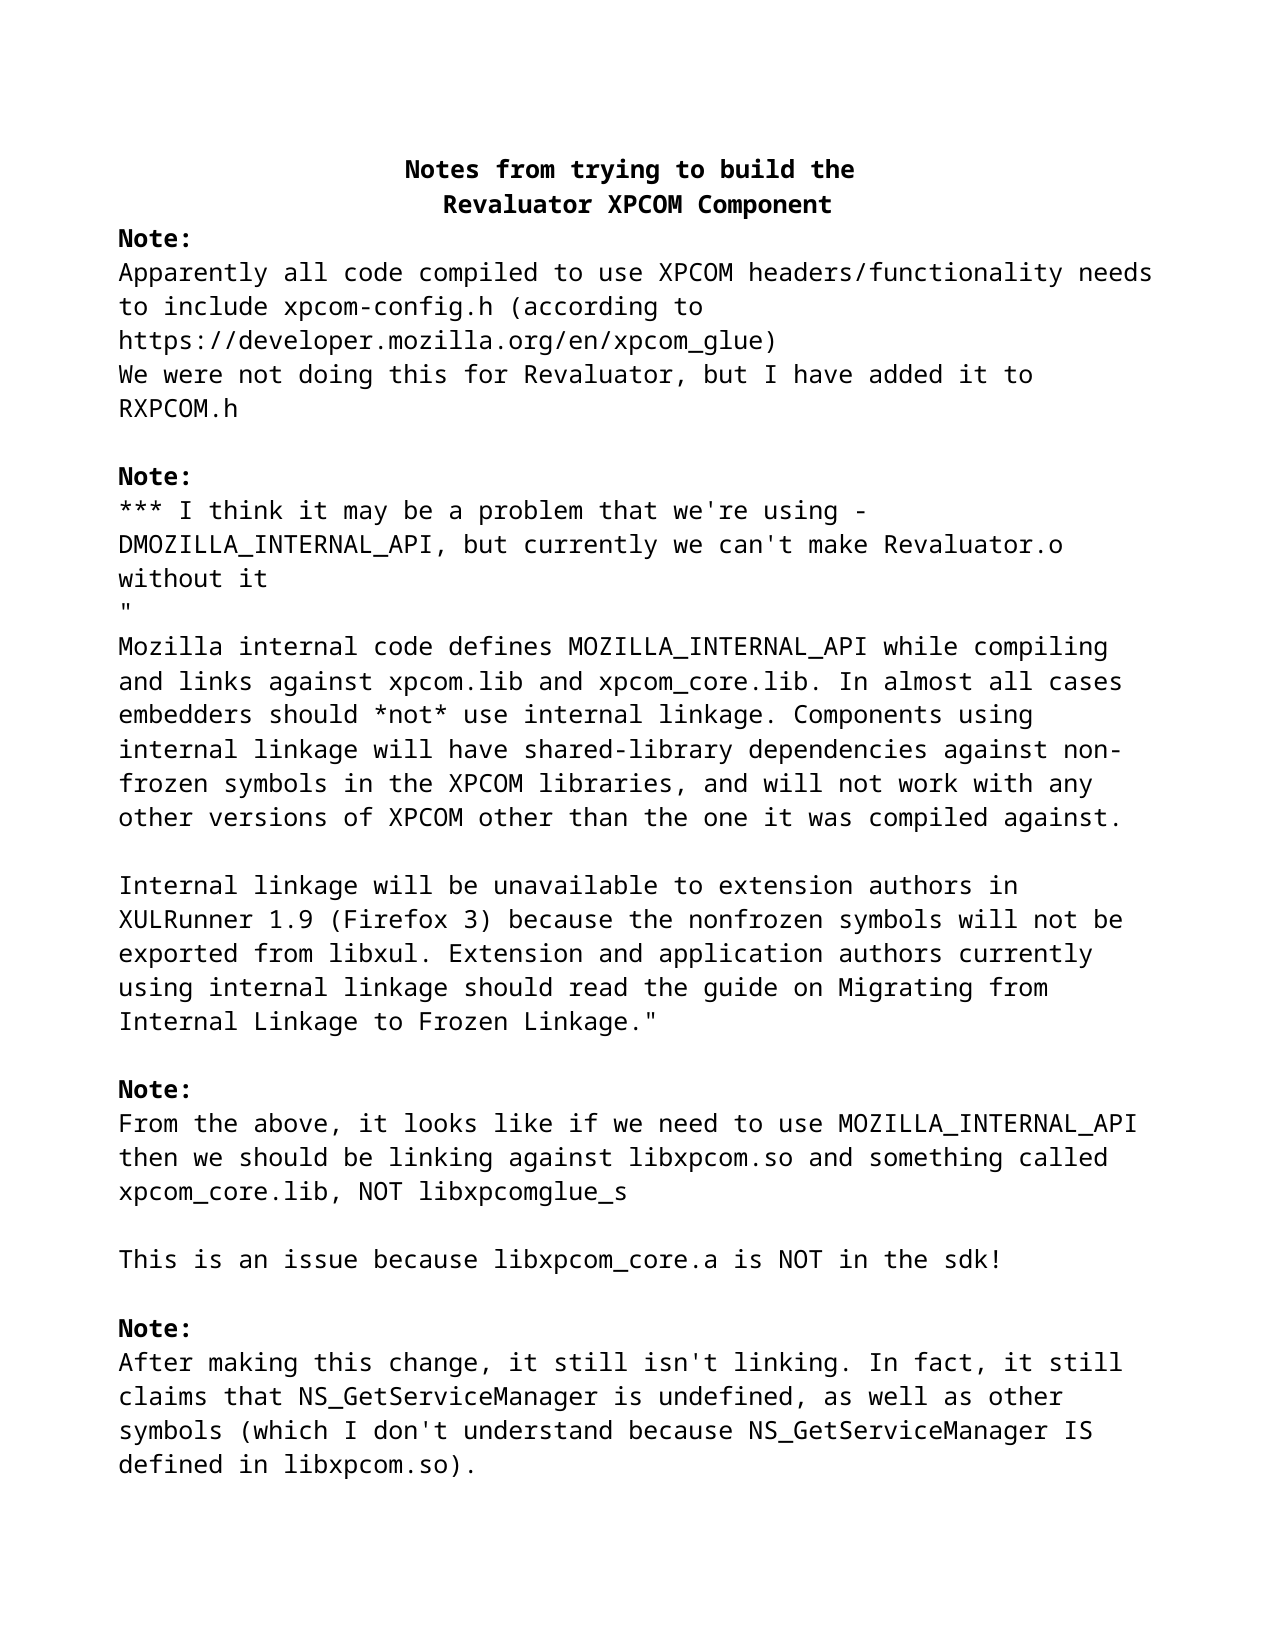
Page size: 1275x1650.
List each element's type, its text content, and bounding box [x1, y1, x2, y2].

text Note: [118, 1310, 1157, 1344]
text From the above, it looks like if we need to use MOZILLA_INTERNAL_API then we should be linking against libxpcom.so and something called xpcom_core.lib, NOT libxpcomglue_s [118, 1106, 1157, 1208]
text Apparently all code compiled to use XPCOM headers/functionality needs to include xpcom-config.h (according to https://developer.mozilla.org/en/xpcom_glue) [118, 254, 1157, 357]
text Note: [118, 1072, 1157, 1106]
text This is an issue because libxpcom_core.a is NOT in the sdk! [118, 1242, 1157, 1276]
text We were not doing this for Revaluator, but I have added it to RXPCOM.h [118, 357, 1157, 425]
text Internal linkage will be unavailable to extension authors in XULRunner 1.9 (Firefox 3) because the nonfrozen symbols will not be exported from libxul. Extension and application authors currently using internal linkage should read the guide on Migrating from Internal Linkage to Frozen Linkage." [118, 867, 1157, 1038]
text Mozilla internal code defines MOZILLA_INTERNAL_API while compiling and links against xpcom.lib and xpcom_core.lib. In almost all cases embedders should *not* use internal linkage. Components using internal linkage will have shared-library dependencies against non-frozen symbols in the XPCOM libraries, and will not work with any other versions of XPCOM other than the one it was compiled against. [118, 629, 1157, 833]
text After making this change, it still isn't linking. In fact, it still claims that NS_GetServiceManager is undefined, as well as other symbols (which I don't understand because NS_GetServiceManager IS defined in libxpcom.so). [118, 1344, 1157, 1481]
text Revaluator XPCOM Component [118, 186, 1157, 220]
text Note: [118, 220, 1157, 254]
text Note: [118, 459, 1157, 493]
text Notes from trying to build the [118, 152, 1157, 186]
text " [118, 595, 1157, 629]
text *** I think it may be a problem that we're using -DMOZILLA_INTERNAL_API, but currently we can't make Revaluator.o without it [118, 493, 1157, 595]
